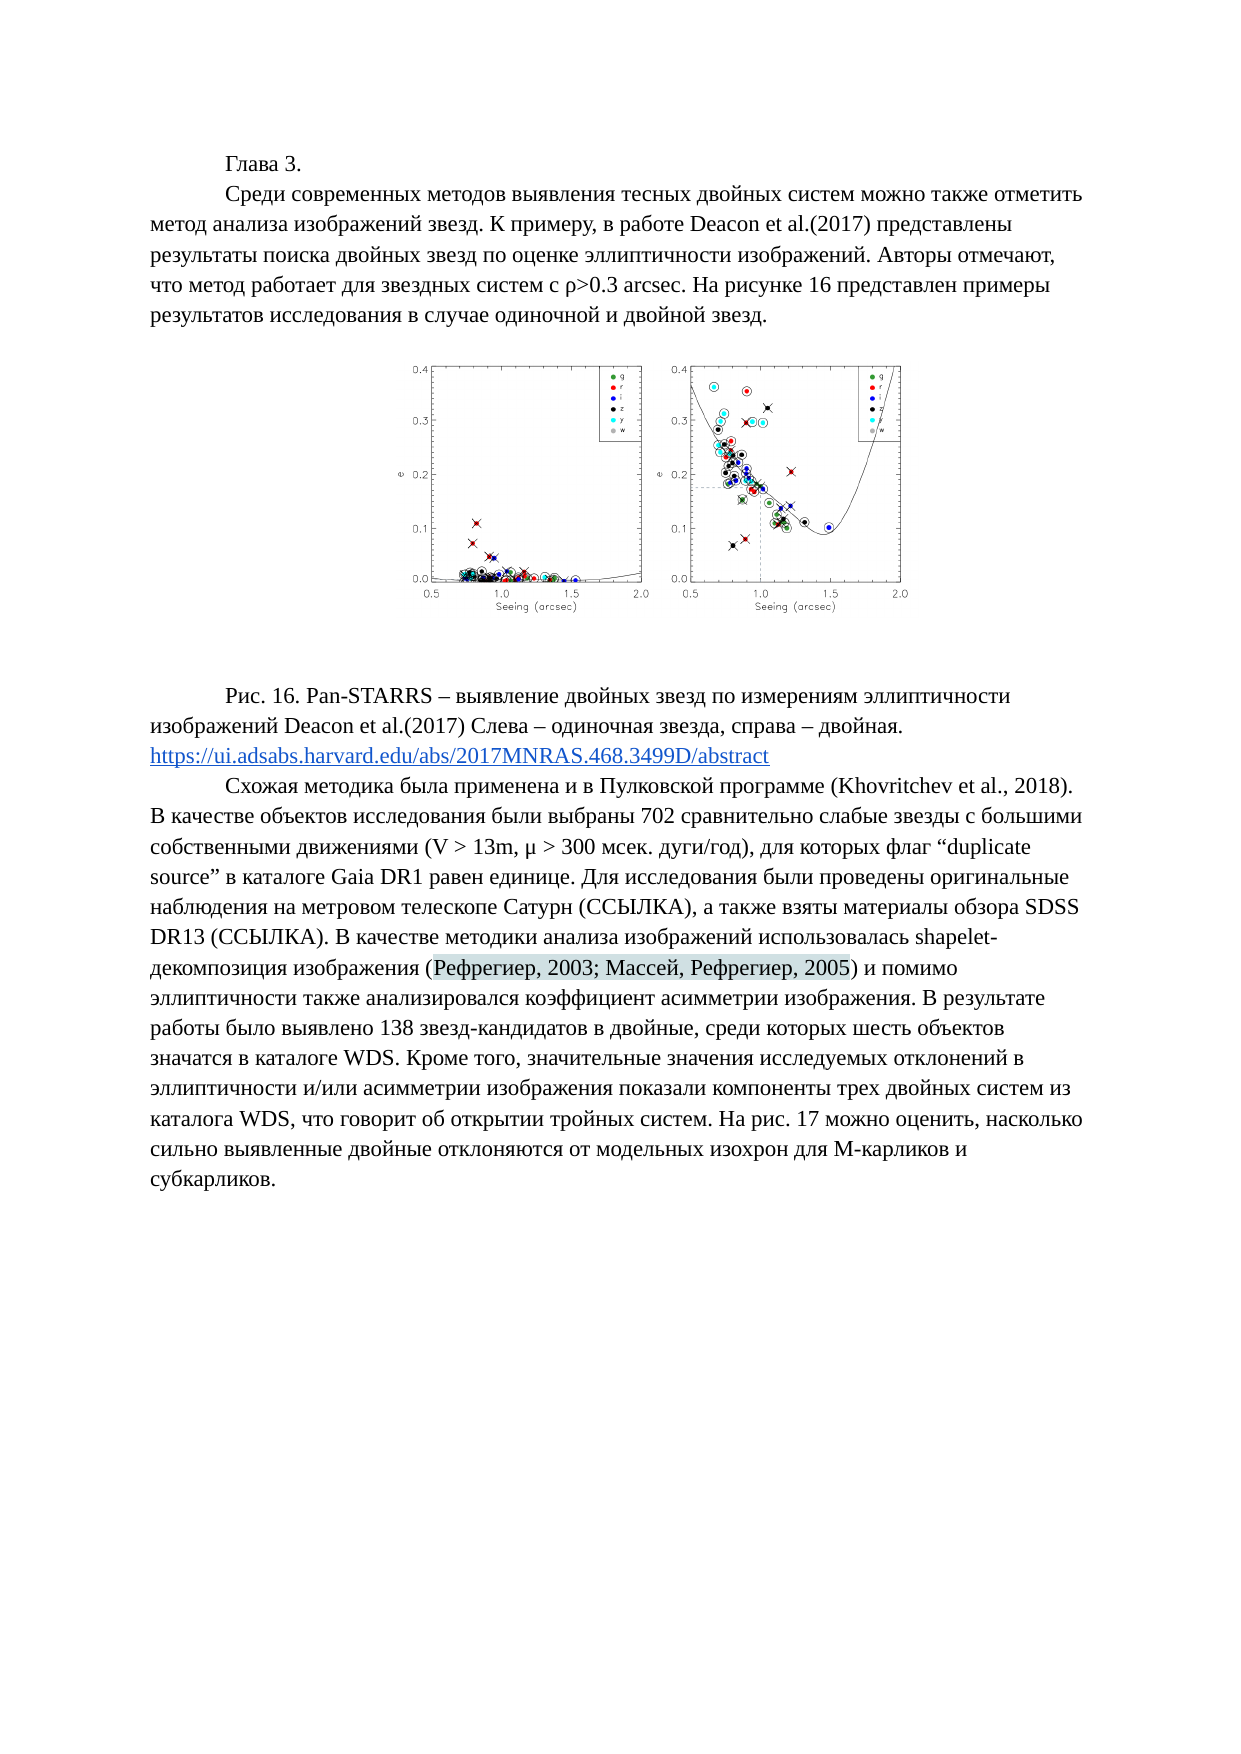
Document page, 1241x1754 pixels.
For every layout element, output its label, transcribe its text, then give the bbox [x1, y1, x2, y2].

text Рис. 16. Pan-STARRS – выявление двойных звезд по измерениям эллиптичности изображений Deacon et al.(2017) Слева – одиночная звезда, справа – двойная. https://ui.adsabs.harvard.edu/abs/2017MNRAS.468.3499D/abstract [150, 682, 1090, 768]
text Среди современных методов выявления тесных двойных систем можно также отметить метод анализа изображений звезд. К примеру, в работе Deacon et al.(2017) представлены результаты поиска двойных звезд по оценке эллиптичности изображений. Авторы отмечают, что метод работает для звездных систем с ρ>0.3 arcsec. На рисунке 16 представлен примеры результатов исследования в случае одиночной и двойной звезд. [150, 180, 1090, 327]
text Схожая методика была применена и в Пулковской программе (Khovritchev et al., 2018). В качестве объектов исследования были выбраны 702 сравнительно слабые звезды с большими собственными движениями (V > 13m, μ > 300 мсек. дуги/год), для которых флаг “duplicate source” в каталоге Gaia DR1 равен единице. Для исследования были проведены оригинальные наблюдения на метровом телескопе Сатурн (ССЫЛКА), а также взяты материалы обзора SDSS DR13 (ССЫЛКА). В качестве методики анализа изображений использовалась shapelet-декомпозиция изображения (Рефрегиер, 2003; Массей, Рефрегиер, 2005) и помимо эллиптичности также анализировался коэффициент асимметрии изображения. В результате работы было выявлено 138 звезд-кандидатов в двойные, среди которых шесть объектов значатся в каталоге WDS. Кроме того, значительные значения исследуемых отклонений в эллиптичности и/или асимметрии изображения показали компоненты трех двойных систем из каталога WDS, что говорит об открытии тройных систем. На рис. 17 можно оценить, насколько сильно выявленные двойные отклоняются от модельных изохрон для М-карликов и субкарликов. [150, 772, 1090, 1191]
picture [396, 361, 919, 618]
text Глава 3. [150, 150, 1090, 176]
